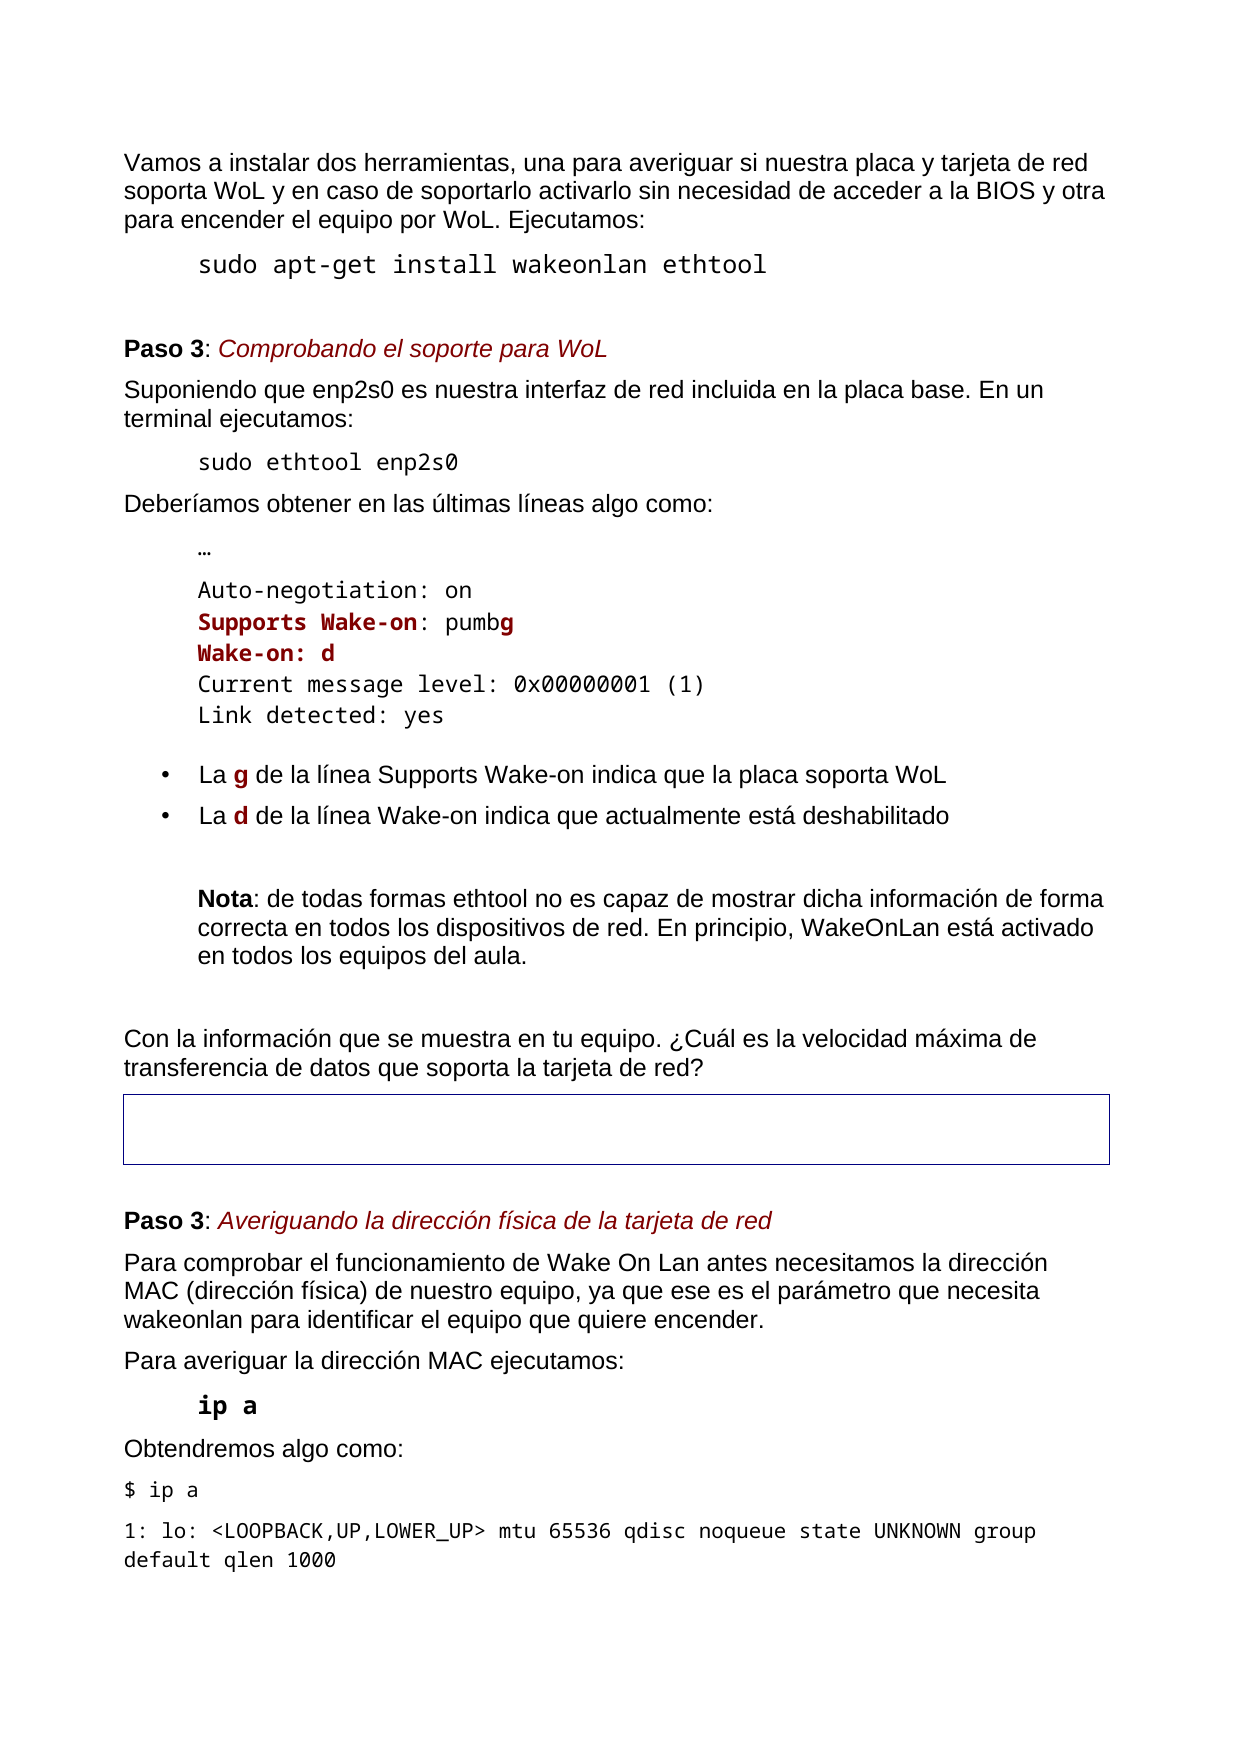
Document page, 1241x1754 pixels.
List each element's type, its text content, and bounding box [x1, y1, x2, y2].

list La g de la línea Supports Wake-on indica que la placa soporta WoL [161, 760, 1109, 789]
text sudo ethtool enp2s0 [197, 445, 1109, 477]
text Vamos a instalar dos herramientas, una para averiguar si nuestra placa y tarjeta de red soporta WoL y en caso de soportarlo activarlo sin necesidad de acceder a la BIOS y otra para encender el equipo por WoL. Ejecutamos: [123, 148, 1109, 234]
text 1: lo: <LOOPBACK,UP,LOWER_UP> mtu 65536 qdisc noqueue state UNKNOWN group default qlen 1000 [123, 1516, 1109, 1573]
text Paso 3: Comprobando el soporte para WoL [123, 334, 1109, 363]
text Nota: de todas formas ethtool no es capaz de mostrar dicha información de forma correcta en todos los dispositivos de red. En principio, WakeOnLan está activado en todos los equipos del aula. [197, 884, 1109, 970]
text Wake-on: d [197, 637, 1109, 668]
table_header [124, 1095, 1109, 1164]
text ip a [197, 1388, 1109, 1422]
text Obtendremos algo como: [123, 1434, 1109, 1463]
text $ ip a [123, 1475, 1109, 1504]
text Con la información que se muestra en tu equipo. ¿Cuál es la velocidad máxima de transferencia de datos que soporta la tarjeta de red? [123, 1024, 1109, 1081]
text Suponiendo que enp2s0 es nuestra interfaz de red incluida en la placa base. En un terminal ejecutamos: [123, 375, 1109, 433]
list La d de la línea Wake-on indica que actualmente está deshabilitado [161, 801, 1109, 830]
text Para averiguar la dirección MAC ejecutamos: [123, 1346, 1109, 1375]
text Current message level: 0x00000001 (1) [197, 668, 1109, 699]
text Deberíamos obtener en las últimas líneas algo como: [123, 489, 1109, 518]
text Link detected: yes [197, 699, 1109, 730]
text Supports Wake-on: pumbg [197, 605, 1109, 637]
text Auto-negotiation: on [197, 574, 1109, 605]
text … [197, 530, 1109, 562]
text Paso 3: Averiguando la dirección física de la tarjeta de red [123, 1206, 1109, 1235]
text sudo apt-get install wakeonlan ethtool [197, 246, 1109, 280]
text Para comprobar el funcionamiento de Wake On Lan antes necesitamos la dirección MAC (dirección física) de nuestro equipo, ya que ese es el parámetro que necesita wakeonlan para identificar el equipo que quiere encender. [123, 1248, 1109, 1334]
